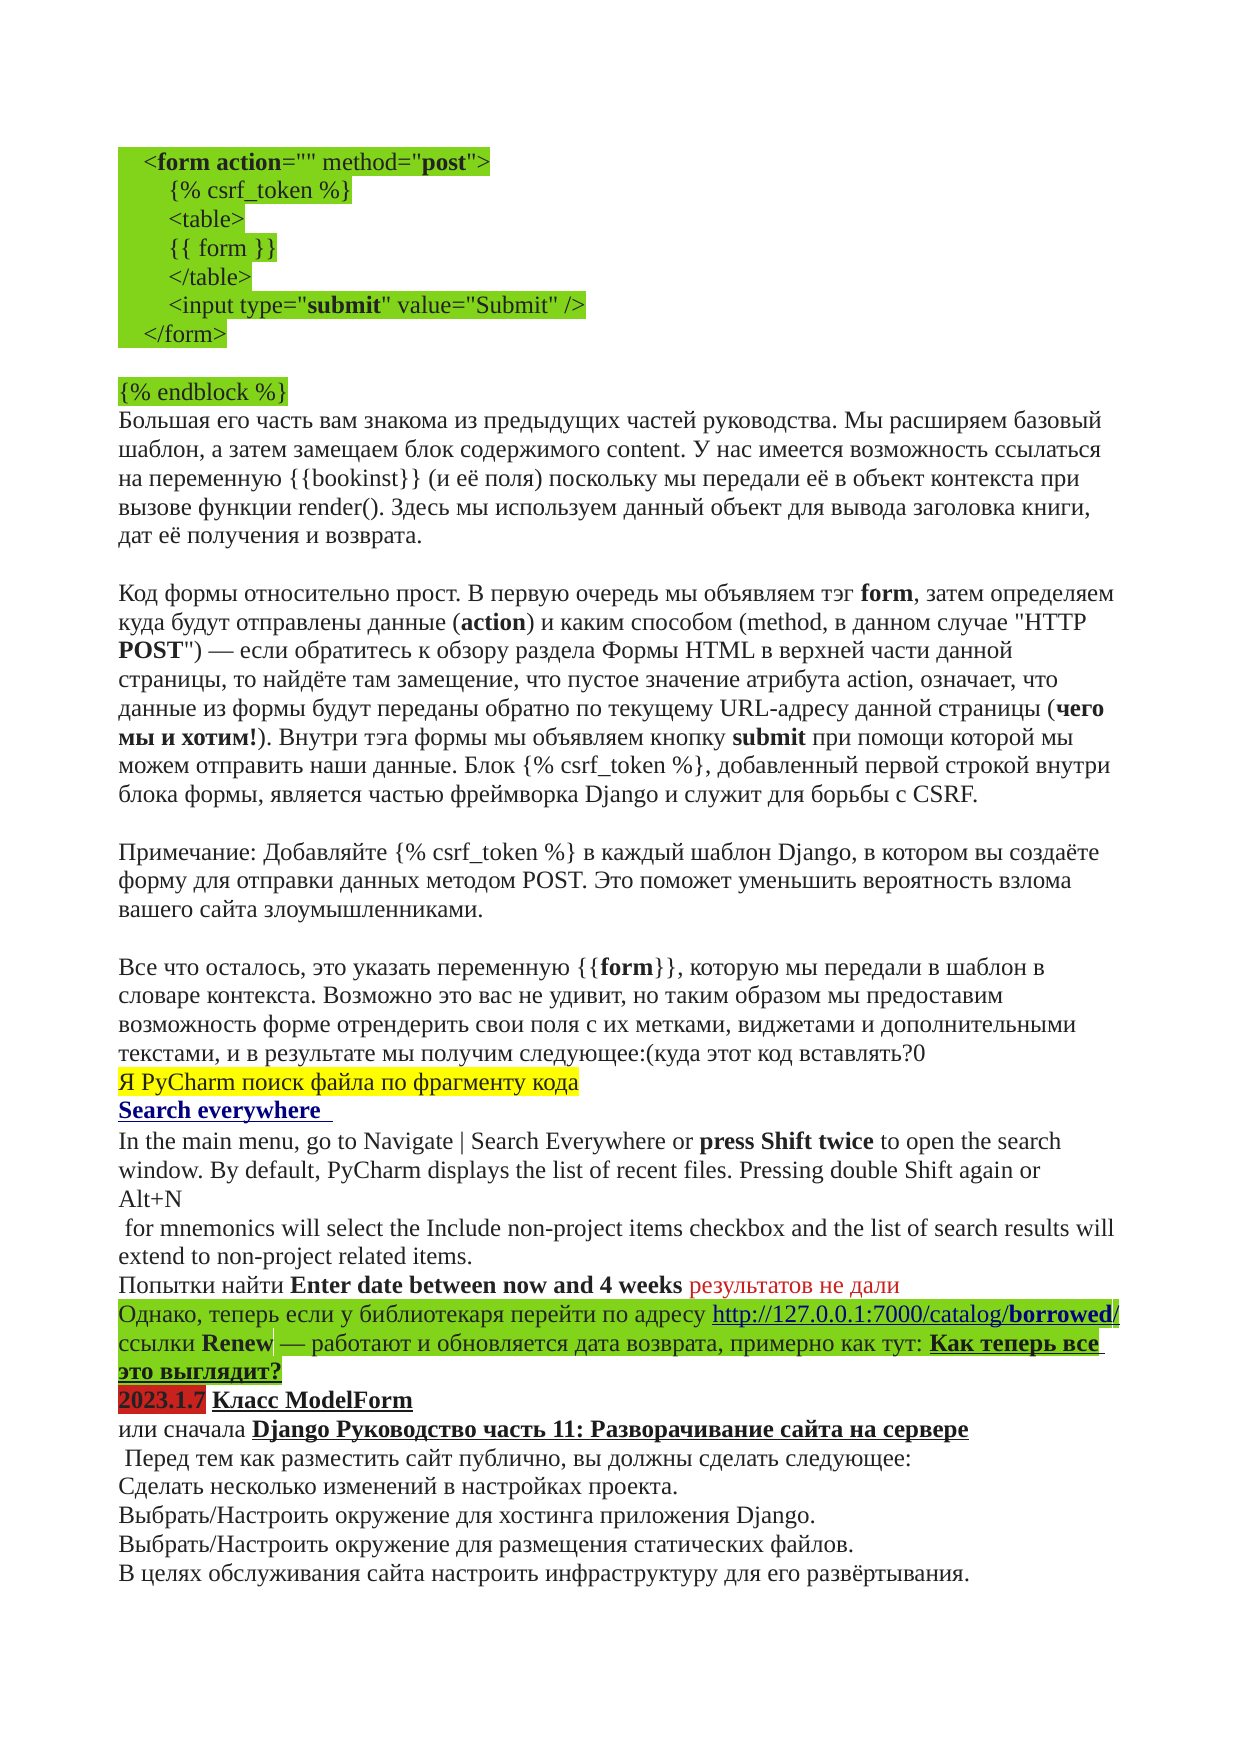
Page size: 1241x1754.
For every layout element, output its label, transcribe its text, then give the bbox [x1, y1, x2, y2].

subtitle или сначала Django Руководство часть 11: Разворачивание сайта на сервере [118, 1414, 1122, 1443]
text {{ form }} [118, 233, 1122, 262]
text Alt+N [118, 1184, 1122, 1213]
text Однако, теперь если у библиотекаря перейти по адресу http://127.0.0.1:7000/catalog/borrowed/ ссылки Renew — работают и обновляется дата возврата, примерно как тут: Как теперь все это выглядит? [118, 1299, 1122, 1385]
subtitle 2023.1.7 Класс ModelForm [118, 1385, 1122, 1414]
text Search everywhere﻿ [118, 1096, 1122, 1126]
text Код формы относительно прост. В первую очередь мы объявляем тэг form, затем определяем куда будут отправлены данные (action) и каким способом (method, в данном случае "HTTP POST") — если обратитесь к обзору раздела Формы HTML в верхней части данной страницы, то найдёте там замещение, что пустое значение атрибута action, означает, что данные из формы будут переданы обратно по текущему URL-адресу данной страницы (чего мы и хотим!). Внутри тэга формы мы объявляем кнопку submit при помощи которой мы можем отправить наши данные. Блок {% csrf_token %}, добавленный первой строкой внутри блока формы, является частью фреймворка Django и служит для борьбы с CSRF. [118, 578, 1122, 808]
text Перед тем как разместить сайт публично, вы должны сделать следующее: [118, 1443, 1122, 1471]
text Все что осталось, это указать переменную {{form}}, которую мы передали в шаблон в словаре контекста. Возможно это вас не удивит, но таким образом мы предоставим возможность форме отрендерить свои поля с их метками, виджетами и дополнительными текстами, и в результате мы получим следующее:(куда этот код вставлять?0 [118, 952, 1122, 1067]
text In the main menu, go to Navigate | Search Everywhere or press Shift twice to open the search window. By default, PyCharm displays the list of recent files. Pressing double Shift again or [118, 1126, 1122, 1184]
text В целях обслуживания сайта настроить инфраструктуру для его развёртывания. [118, 1558, 1122, 1586]
text </form> [118, 319, 1122, 348]
text Попытки найти Enter date between now and 4 weeks результатов не дали [118, 1270, 1122, 1299]
text Я PyCharm поиск файла по фрагменту кода [118, 1067, 1122, 1096]
text <form action="" method="post"> [118, 147, 1122, 176]
text <table> [118, 204, 1122, 233]
text Сделать несколько изменений в настройках проекта. [118, 1471, 1122, 1500]
text Выбрать/Настроить окружение для размещения статических файлов. [118, 1529, 1122, 1558]
text Большая его часть вам знакома из предыдущих частей руководства. Мы расширяем базовый шаблон, а затем замещаем блок содержимого content. У нас имеется возможность ссылаться на переменную {{bookinst}} (и её поля) поскольку мы передали её в объект контекста при вызове функции render(). Здесь мы используем данный объект для вывода заголовка книги, дат её получения и возврата. [118, 406, 1122, 549]
text for mnemonics will select the Include non-project items checkbox and the list of search results will extend to non-project related items. [118, 1213, 1122, 1270]
text {% endblock %} [118, 377, 1122, 406]
text {% csrf_token %} [118, 176, 1122, 204]
text <input type="submit" value="Submit" /> [118, 291, 1122, 319]
text Примечание: Добавляйте {% csrf_token %} в каждый шаблон Django, в котором вы создаёте форму для отправки данных методом POST. Это поможет уменьшить вероятность взлома вашего сайта злоумышленниками. [118, 837, 1122, 923]
text Выбрать/Настроить окружение для хостинга приложения Django. [118, 1500, 1122, 1529]
text </table> [118, 262, 1122, 291]
